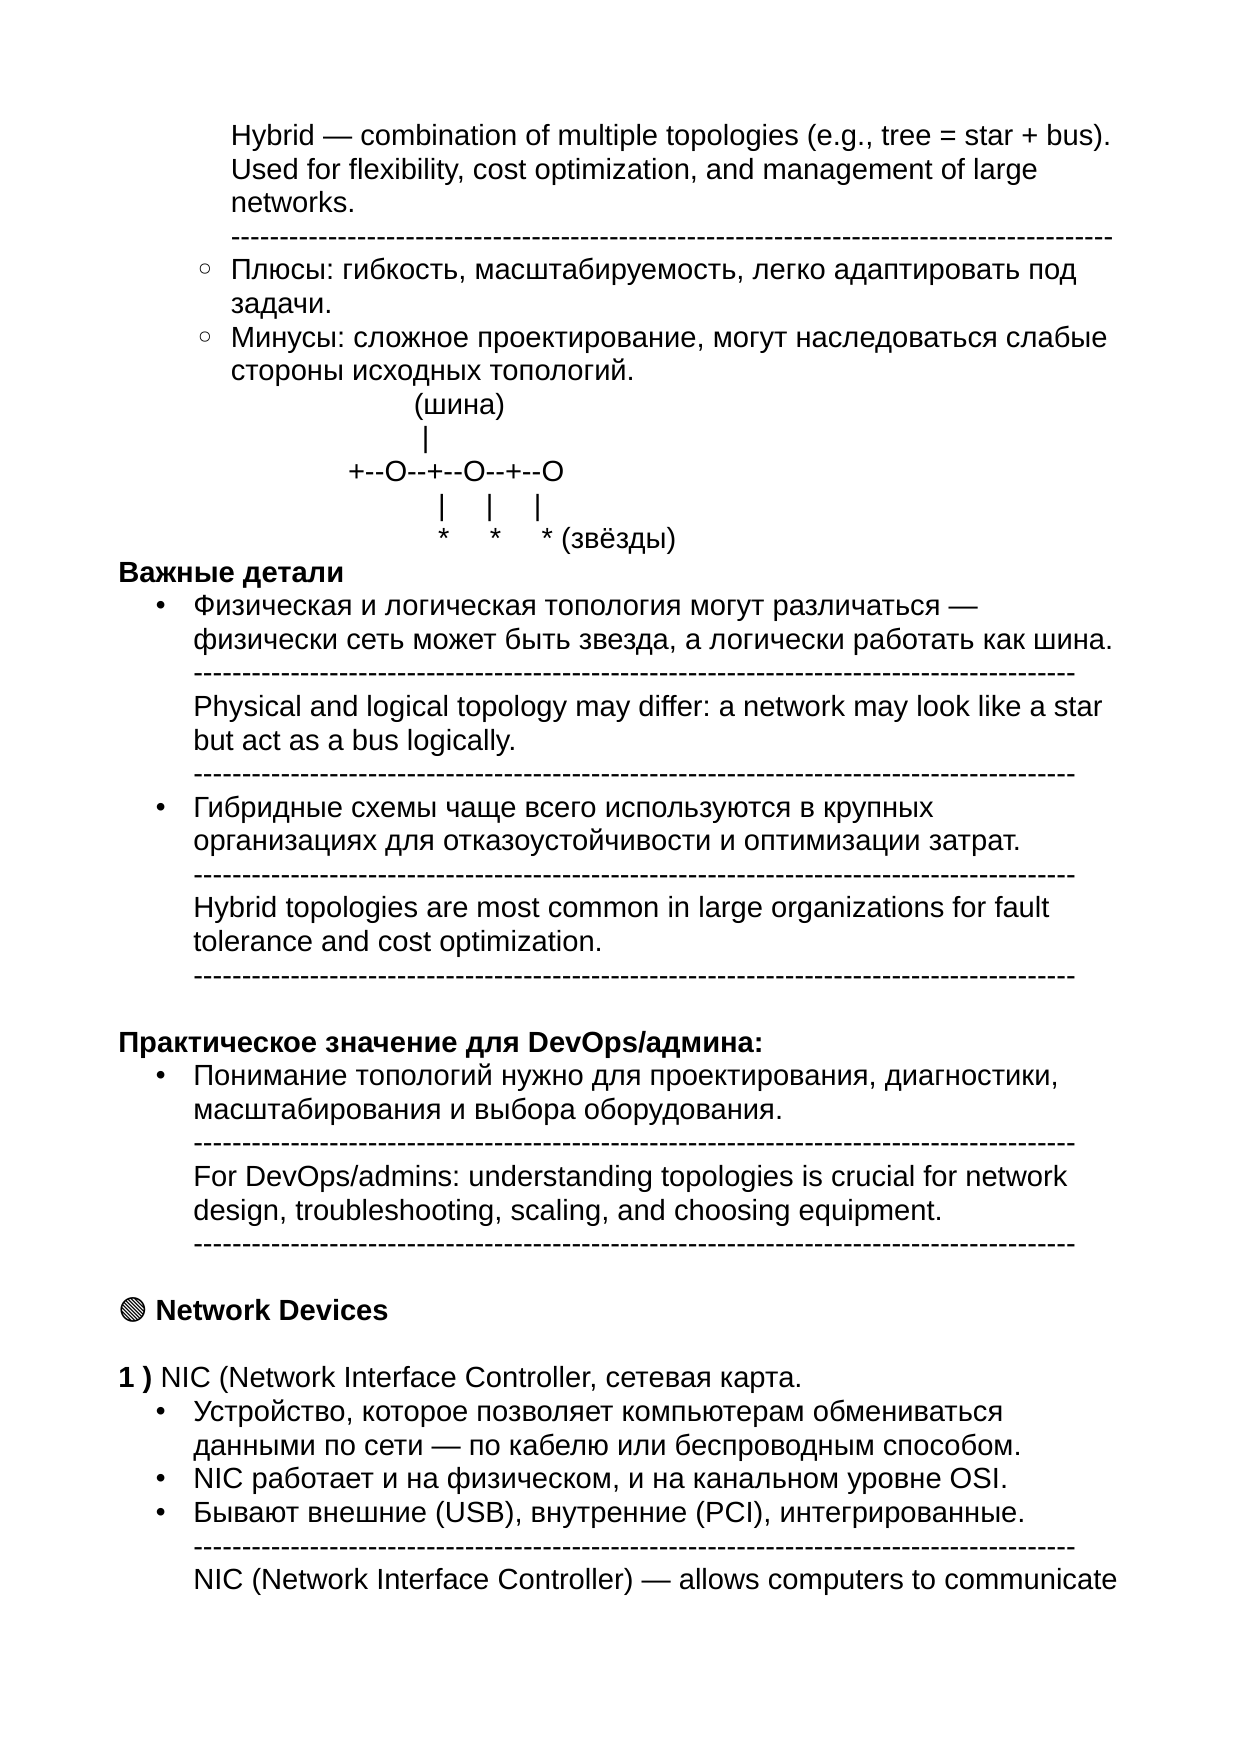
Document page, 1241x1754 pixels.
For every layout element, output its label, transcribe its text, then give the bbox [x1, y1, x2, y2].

text +--O--+--O--+--O [118, 454, 1122, 487]
list -------------------------------------------------------------------------------------------Hybrid topologies are most common in large organizations for fault tolerance and cost optimization. [156, 857, 1122, 957]
list Бывают внешние (USB), внутренние (PCI), интегрированные. [156, 1495, 1122, 1528]
list ------------------------------------------------------------------------------------------- [156, 1226, 1122, 1259]
list -------------------------------------------------------------------------------------------Physical and logical topology may differ: a network may look like a star but act as a bus logically. [156, 655, 1122, 756]
text 🟢 Network Devices [118, 1259, 1122, 1327]
list Hybrid — combination of multiple topologies (e.g., tree = star + bus). Used for flexibility, cost optimization, and management of large networks. [193, 118, 1122, 219]
list Понимание топологий нужно для проектирования, диагностики, масштабирования и выбора оборудования. [156, 1058, 1122, 1125]
list ------------------------------------------------------------------------------------------- [156, 1125, 1122, 1159]
list Плюсы: гибкость, масштабируемость, легко адаптировать под задачи. [193, 252, 1122, 319]
list ------------------------------------------------------------------------------------------- [193, 219, 1122, 252]
list Устройство, которое позволяет компьютерам обмениваться данными по сети — по кабелю или беспроводным способом. [156, 1394, 1122, 1461]
list NIC работает и на физическом, и на канальном уровне OSI. [156, 1461, 1122, 1495]
text 1 ) NIC (Network Interface Controller, сетевая карта. [118, 1360, 1122, 1394]
text | [118, 420, 1122, 454]
text Важные детали [118, 554, 1122, 588]
list -------------------------------------------------------------------------------------------NIC (Network Interface Controller) — allows computers to communicate [156, 1528, 1122, 1596]
text Практическое значение для DevOps/админа: [118, 1024, 1122, 1058]
list Физическая и логическая топология могут различаться — физически сеть может быть звезда, а логически работать как шина. [156, 588, 1122, 655]
text | | | [118, 487, 1122, 521]
list ------------------------------------------------------------------------------------------- [156, 957, 1122, 991]
list ------------------------------------------------------------------------------------------- [156, 756, 1122, 789]
text (шина) [118, 387, 1122, 420]
list Минусы: сложное проектирование, могут наследоваться слабые стороны исходных топологий. [193, 319, 1122, 387]
text * * * (звёзды) [118, 521, 1122, 554]
list For DevOps/admins: understanding topologies is crucial for network design, troubleshooting, scaling, and choosing equipment. [156, 1159, 1122, 1226]
list Гибридные схемы чаще всего используются в крупных организациях для отказоустойчивости и оптимизации затрат. [156, 789, 1122, 857]
